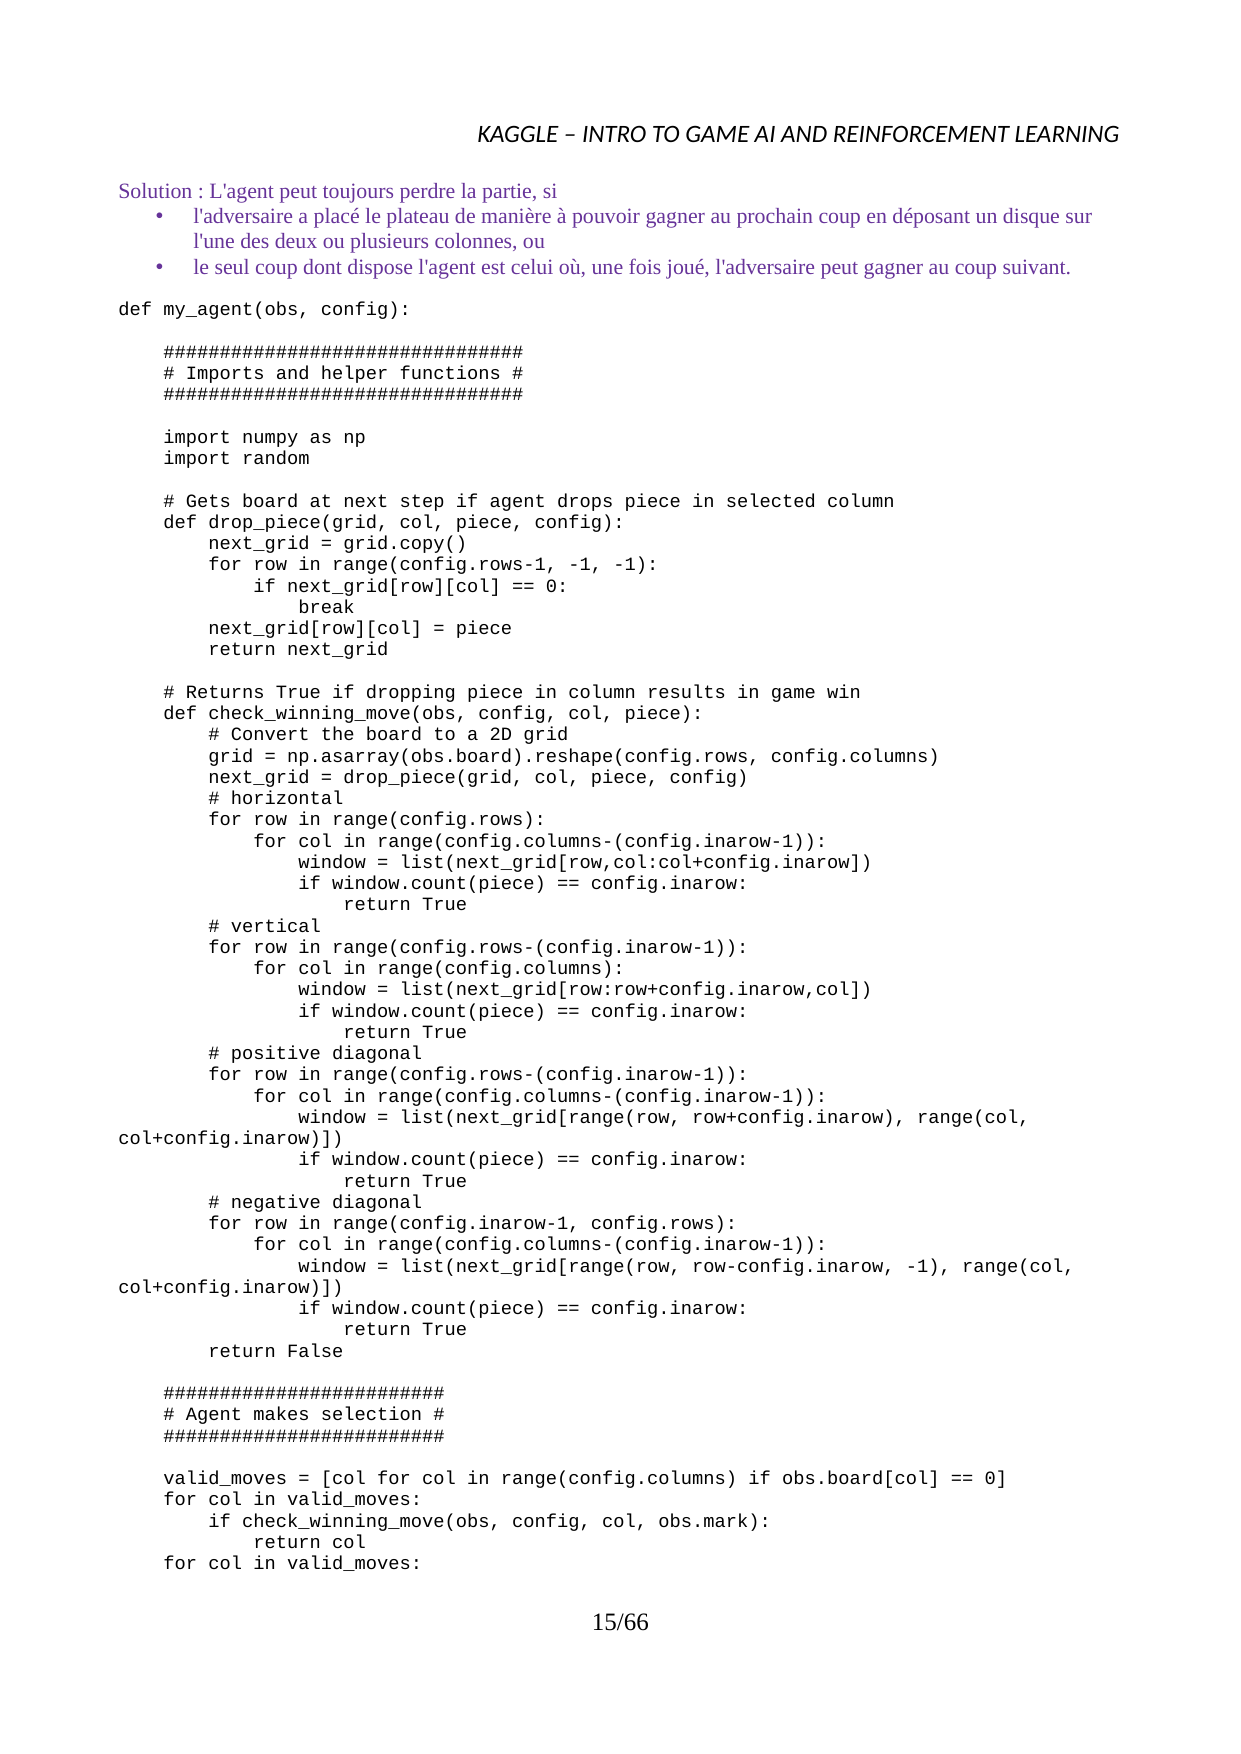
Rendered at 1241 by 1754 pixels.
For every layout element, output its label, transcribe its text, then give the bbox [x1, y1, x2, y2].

text # horizontal [118, 789, 1122, 810]
text return True [118, 1171, 1122, 1193]
text for row in range(config.rows-(config.inarow-1)): [118, 938, 1122, 959]
list l'adversaire a placé le plateau de manière à pouvoir gagner au prochain coup en déposant un disque sur l'une des deux ou plusieurs colonnes, ou [156, 203, 1122, 254]
text ################################ [118, 385, 1122, 406]
text grid = np.asarray(obs.board).reshape(config.rows, config.columns) [118, 746, 1122, 768]
text return True [118, 1320, 1122, 1341]
text # vertical [118, 916, 1122, 938]
text def check_winning_move(obs, config, col, piece): [118, 704, 1122, 725]
text # Agent makes selection # [118, 1405, 1122, 1426]
text for col in valid_moves: [118, 1490, 1122, 1511]
text def my_agent(obs, config): [118, 300, 1122, 321]
text if window.count(piece) == config.inarow: [118, 1299, 1122, 1320]
text window = list(next_grid[row:row+config.inarow,col]) [118, 980, 1122, 1001]
text if window.count(piece) == config.inarow: [118, 874, 1122, 895]
text for row in range(config.rows): [118, 810, 1122, 831]
text for col in range(config.columns-(config.inarow-1)): [118, 831, 1122, 853]
text # Convert the board to a 2D grid [118, 725, 1122, 746]
text import numpy as np [118, 428, 1122, 449]
text for row in range(config.rows-1, -1, -1): [118, 555, 1122, 576]
text next_grid[row][col] = piece [118, 619, 1122, 640]
text if check_winning_move(obs, config, col, obs.mark): [118, 1511, 1122, 1533]
text for row in range(config.rows-(config.inarow-1)): [118, 1065, 1122, 1086]
text # Returns True if dropping piece in column results in game win [118, 683, 1122, 704]
text # Gets board at next step if agent drops piece in selected column [118, 491, 1122, 513]
text # Imports and helper functions # [118, 364, 1122, 385]
text for col in range(config.columns): [118, 959, 1122, 980]
text Solution : L'agent peut toujours perdre la partie, si [118, 178, 1106, 203]
text ######################### [118, 1384, 1122, 1405]
text return True [118, 895, 1122, 916]
list le seul coup dont dispose l'agent est celui où, une fois joué, l'adversaire peut gagner au coup suivant. [156, 254, 1122, 279]
text # negative diagonal [118, 1193, 1122, 1214]
text next_grid = drop_piece(grid, col, piece, config) [118, 768, 1122, 789]
text ################################ [118, 343, 1122, 364]
text break [118, 598, 1122, 619]
text if window.count(piece) == config.inarow: [118, 1001, 1122, 1023]
text return col [118, 1533, 1122, 1554]
text import random [118, 449, 1122, 470]
text if next_grid[row][col] == 0: [118, 576, 1122, 598]
text def drop_piece(grid, col, piece, config): [118, 513, 1122, 534]
text # positive diagonal [118, 1044, 1122, 1065]
text window = list(next_grid[range(row, row-config.inarow, -1), range(col, col+config.inarow)]) [118, 1256, 1122, 1299]
text for col in valid_moves: [118, 1554, 1122, 1575]
text return False [118, 1341, 1122, 1363]
text ######################### [118, 1426, 1122, 1448]
text valid_moves = [col for col in range(config.columns) if obs.board[col] == 0] [118, 1469, 1122, 1490]
text window = list(next_grid[row,col:col+config.inarow]) [118, 853, 1122, 874]
text for col in range(config.columns-(config.inarow-1)): [118, 1086, 1122, 1108]
text if window.count(piece) == config.inarow: [118, 1150, 1122, 1171]
text return True [118, 1023, 1122, 1044]
text next_grid = grid.copy() [118, 534, 1122, 555]
text window = list(next_grid[range(row, row+config.inarow), range(col, col+config.inarow)]) [118, 1108, 1122, 1150]
text return next_grid [118, 640, 1122, 661]
text for row in range(config.inarow-1, config.rows): [118, 1214, 1122, 1235]
text for col in range(config.columns-(config.inarow-1)): [118, 1235, 1122, 1256]
